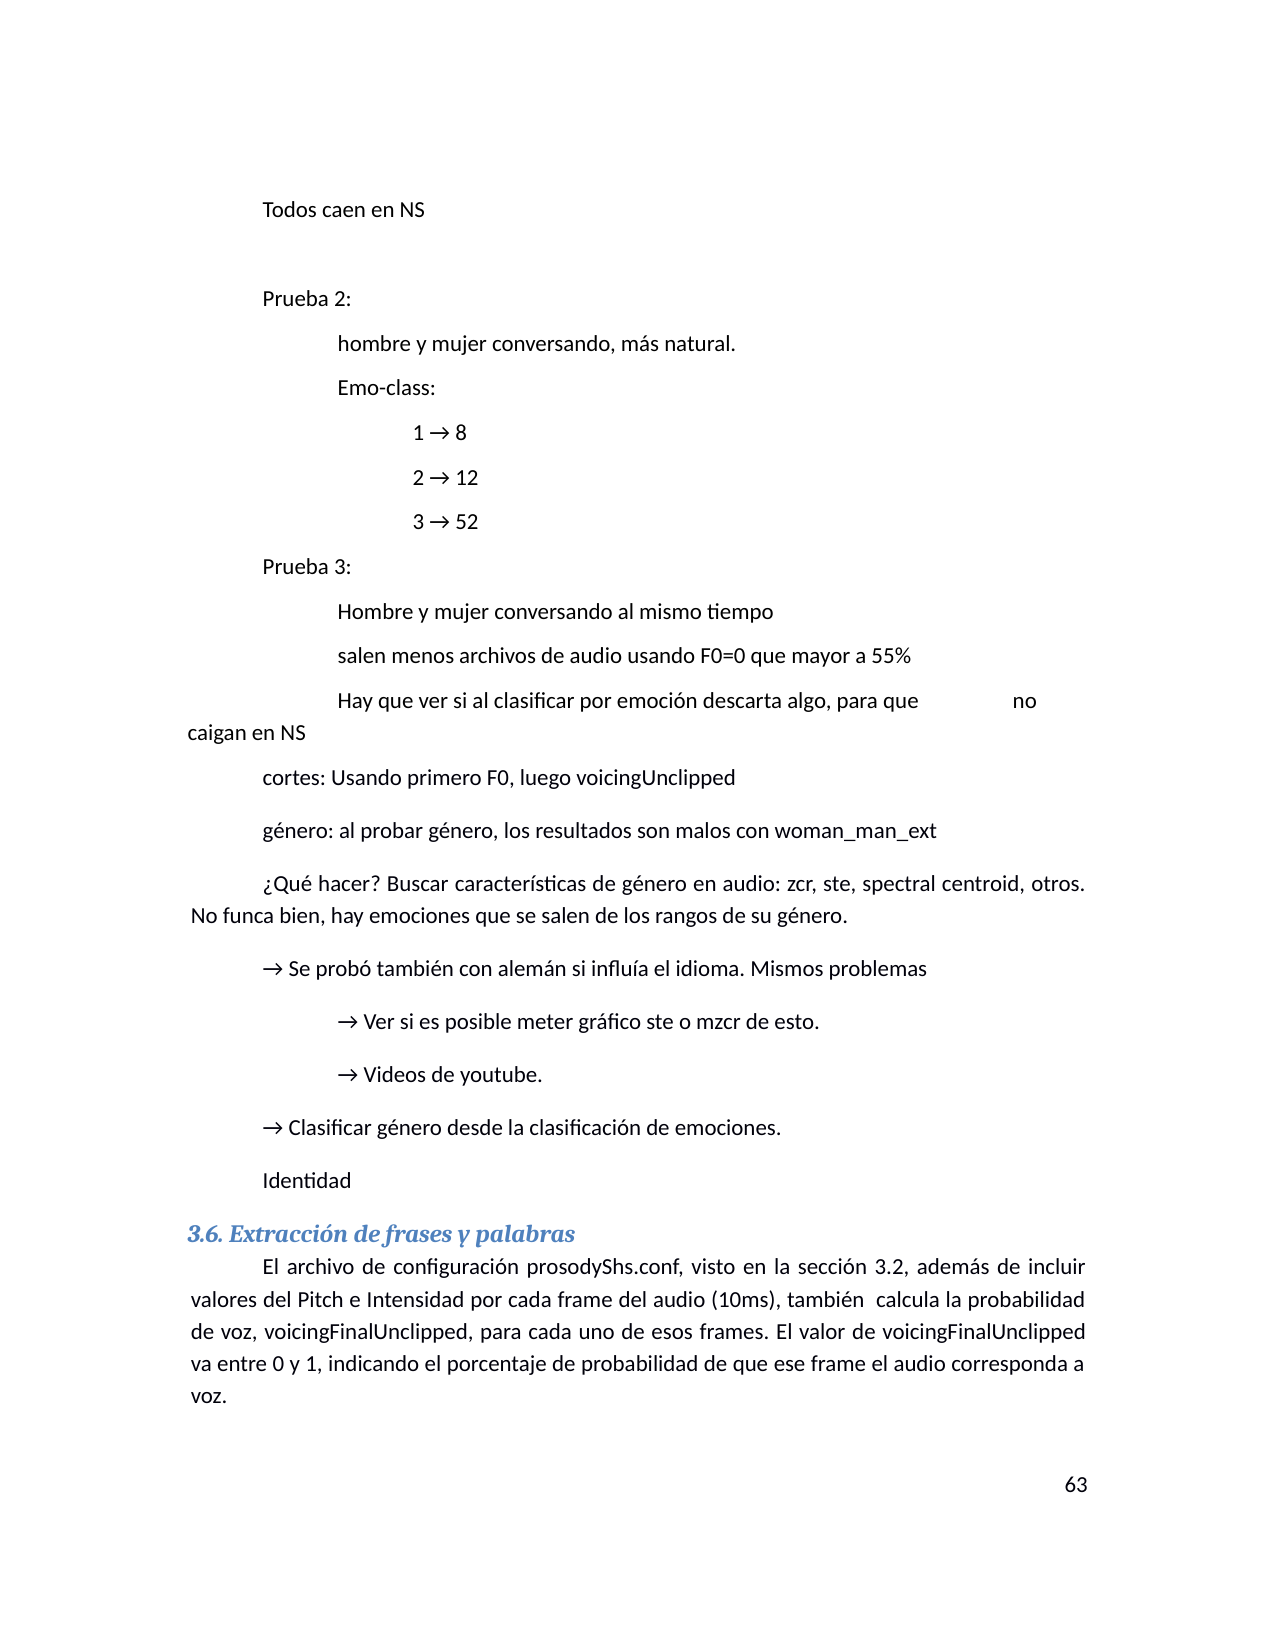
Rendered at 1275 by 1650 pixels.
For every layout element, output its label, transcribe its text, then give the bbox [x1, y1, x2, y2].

text género: al probar género, los resultados son malos con woman_man_ext [191, 816, 1087, 844]
text salen menos archivos de audio usando F0=0 que mayor a 55% [187, 642, 1087, 669]
text hombre y mujer conversando, más natural. [187, 329, 1087, 357]
text 1 → 8 [187, 418, 1087, 446]
text Hay que ver si al clasificar por emoción descarta algo, para que no caigan en NS [187, 686, 1087, 746]
text Prueba 2: [187, 284, 1087, 312]
text Emo-class: [187, 373, 1087, 401]
text El archivo de configuración prosodyShs.conf, visto en la sección 3.2, además de incluir valores del Pitch e Intensidad por cada frame del audio (10ms), también calcula la probabilidad de voz, voicingFinalUnclipped, para cada uno de esos frames. El valor de voicingFinalUnclipped va entre 0 y 1, indicando el porcentaje de probabilidad de que ese frame el audio corresponda a voz. [191, 1252, 1087, 1409]
text → Ver si es posible meter gráfico ste o mzcr de esto. [191, 1007, 1087, 1035]
text → Clasificar género desde la clasificación de emociones. [191, 1113, 1087, 1141]
text Prueba 3: [187, 552, 1087, 580]
text Hombre y mujer conversando al mismo tiempo [187, 597, 1087, 625]
text cortes: Usando primero F0, luego voicingUnclipped [191, 763, 1087, 791]
subtitle 3.6. Extracción de frases y palabras [187, 1219, 1087, 1248]
text 2 → 12 [187, 463, 1087, 491]
text 3 → 52 [187, 507, 1087, 536]
text → Se probó también con alemán si influía el idioma. Mismos problemas [191, 954, 1087, 982]
text Todos caen en NS [187, 195, 1087, 223]
text → Videos de youtube. [191, 1060, 1087, 1088]
text Identidad [191, 1166, 1087, 1194]
text ¿Qué hacer? Buscar características de género en audio: zcr, ste, spectral centroid, otros. No funca bien, hay emociones que se salen de los rangos de su género. [191, 869, 1087, 929]
